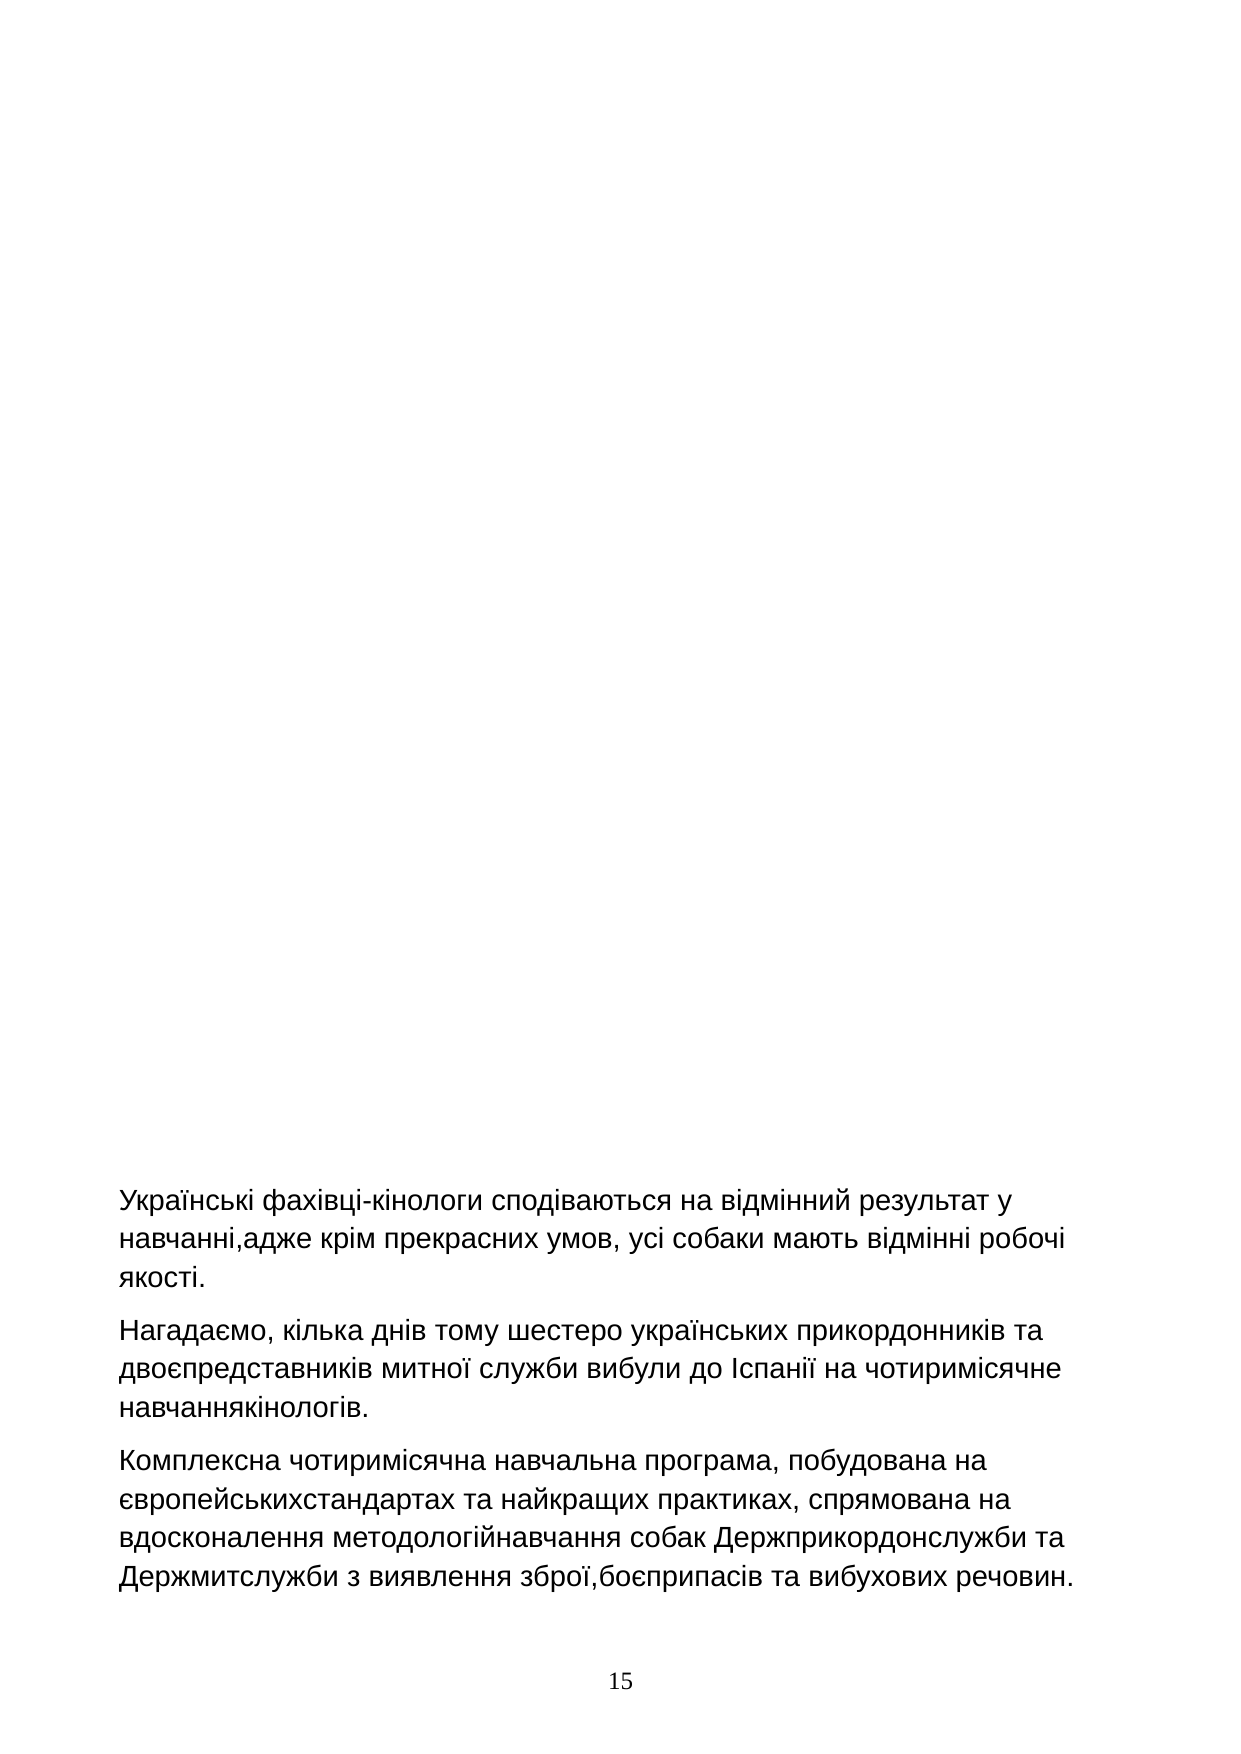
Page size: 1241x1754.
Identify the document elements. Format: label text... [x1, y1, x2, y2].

text Нагадаємо, кілька днів тому шестеро українських прикордонників та двоєпредставників митної служби вибули до Іспанії на чотиримісячне навчаннякінологів. [118, 1313, 1122, 1424]
text Українські фахівці-кінологи сподіваються на відмінний результат у навчанні,адже крім прекрасних умов, усі собаки мають відмінні робочі якості. [118, 1183, 1122, 1293]
text Комплексна чотиримісячна навчальна програма, побудована на європейськихстандартах та найкращих практиках, спрямована на вдосконалення методологійнавчання собак Держприкордонслужби та Держмитслужби з виявлення зброї,боєприпасів та вибухових речовин. [118, 1443, 1122, 1592]
